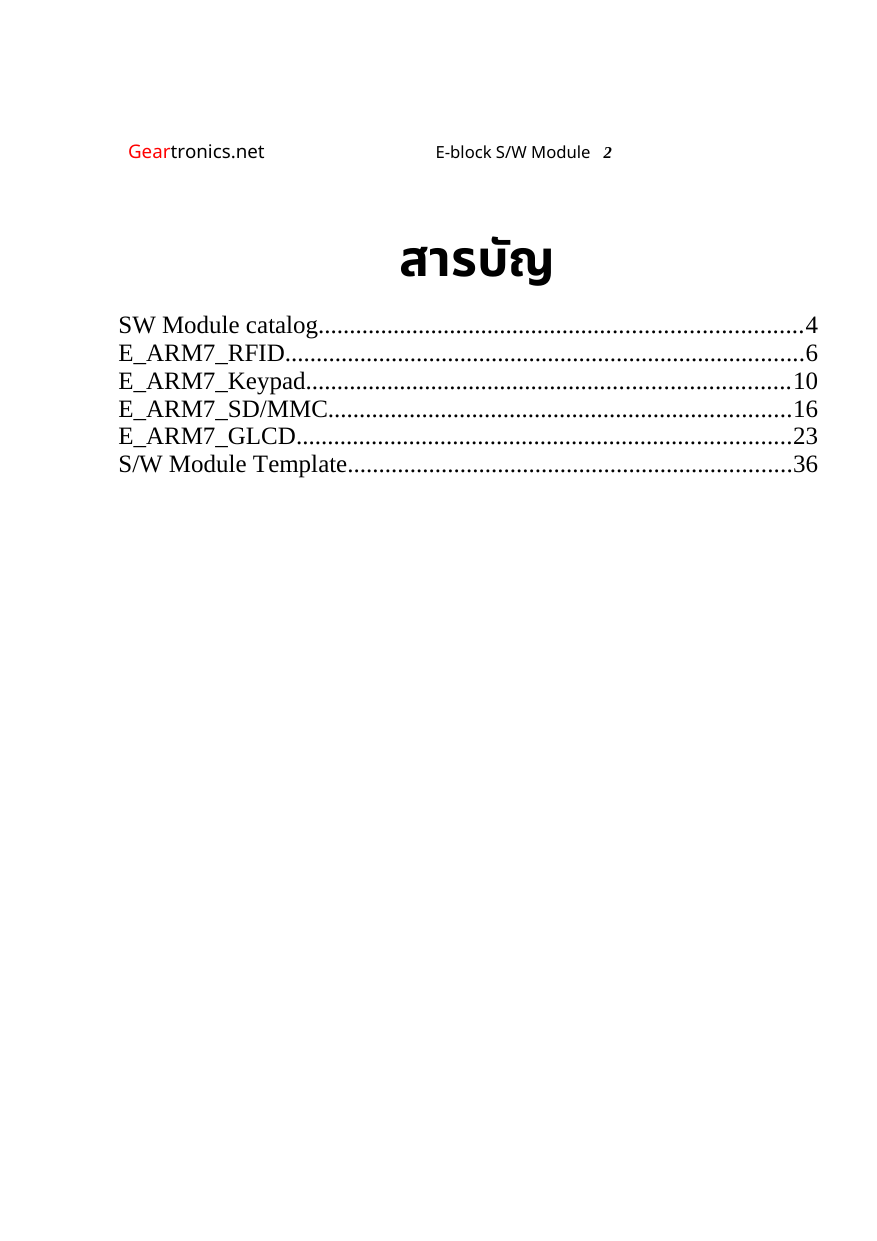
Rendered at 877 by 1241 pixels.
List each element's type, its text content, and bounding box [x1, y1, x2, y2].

text E_ARM7_GLCD 23 [118, 422, 837, 450]
text S/W Module Template 36 [118, 450, 837, 478]
text E_ARM7_SD/MMC 16 [118, 395, 837, 422]
text E_ARM7_Keypad 10 [118, 367, 837, 395]
text E_ARM7_RFID 6 [118, 339, 837, 367]
text SW Module catalog 4 [118, 312, 837, 339]
subtitle สารบัญ [118, 224, 837, 299]
